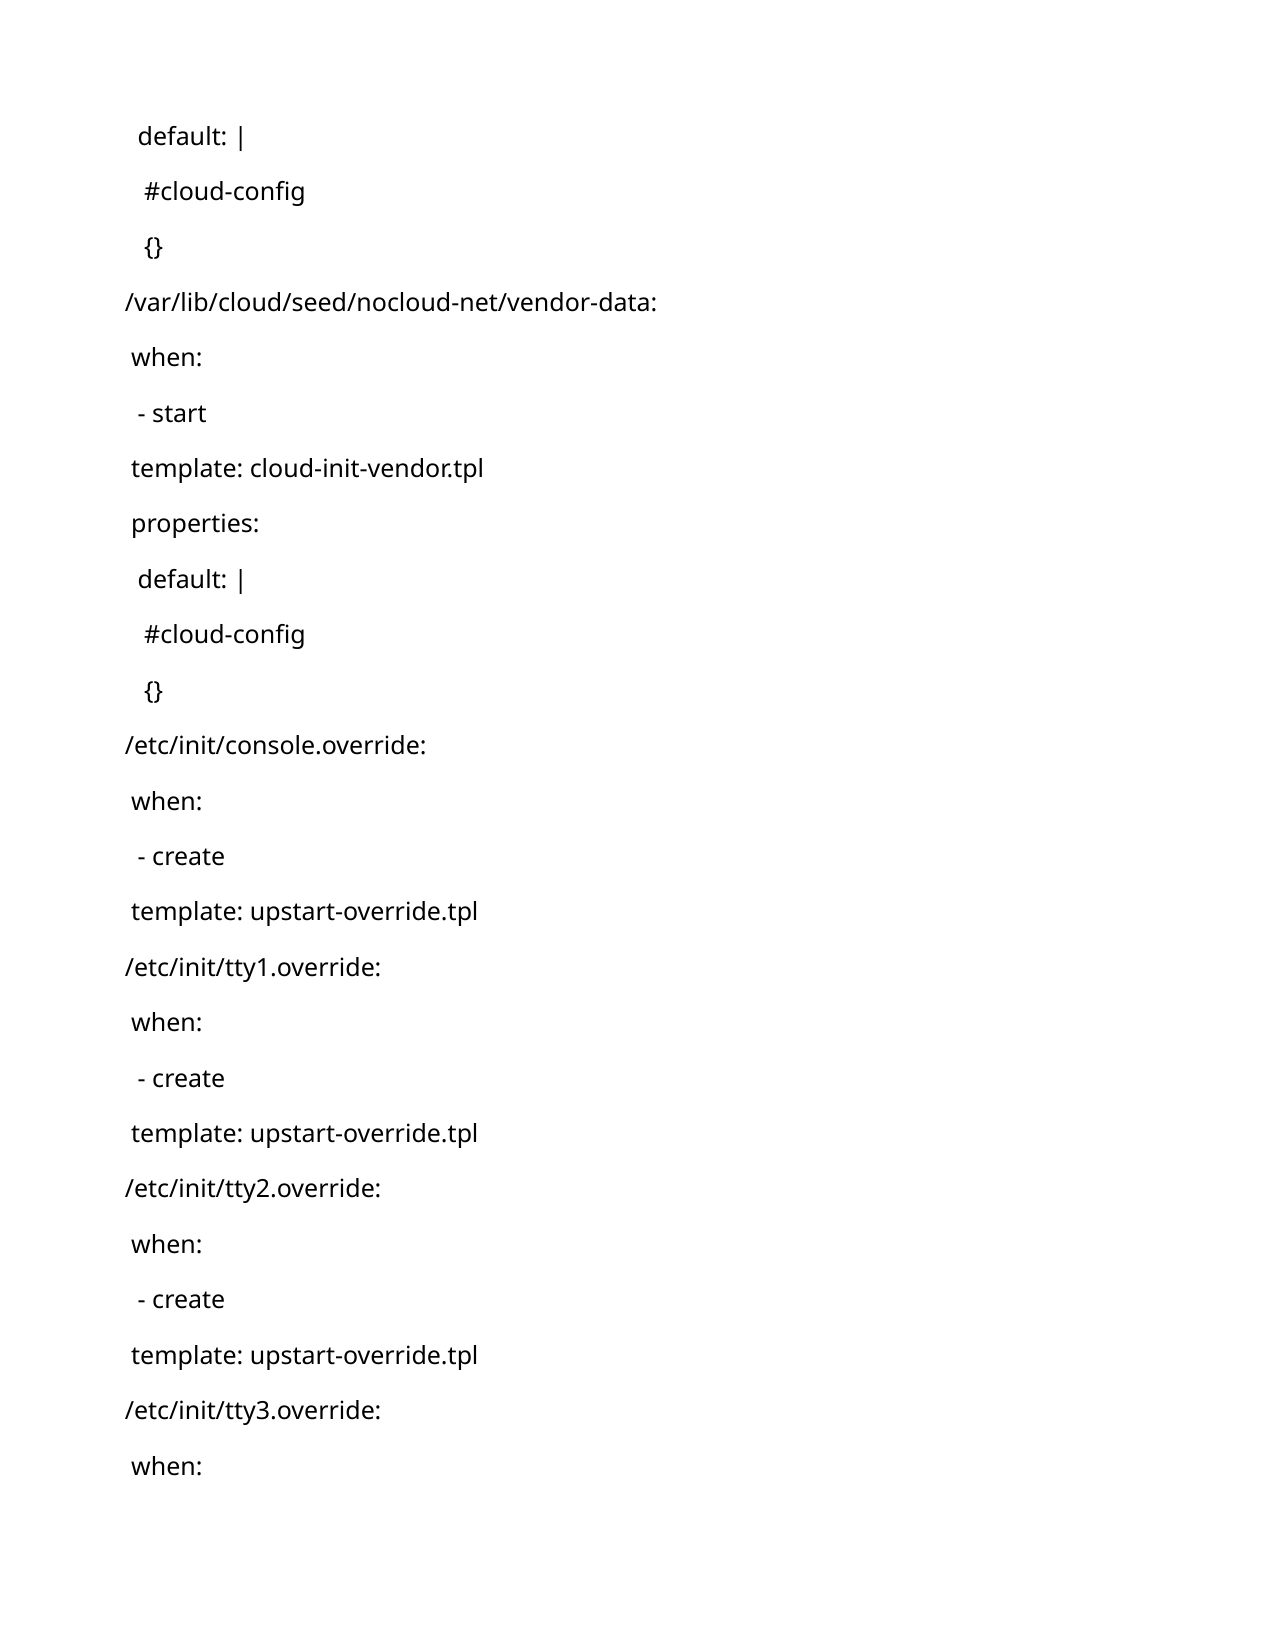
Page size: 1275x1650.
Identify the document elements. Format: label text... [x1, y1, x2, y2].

text - start [118, 395, 1157, 429]
text when: [118, 1226, 1157, 1261]
text #cloud-config [118, 617, 1157, 651]
text - create [118, 1060, 1157, 1094]
text template: upstart-override.tpl [118, 1337, 1157, 1371]
text when: [118, 1448, 1157, 1482]
text {} [118, 229, 1157, 263]
text /etc/init/tty3.override: [118, 1393, 1157, 1427]
text /etc/init/console.override: [118, 728, 1157, 762]
text template: upstart-override.tpl [118, 894, 1157, 928]
text default: | [118, 118, 1157, 152]
text - create [118, 1282, 1157, 1316]
text {} [118, 672, 1157, 706]
text template: cloud-init-vendor.tpl [118, 451, 1157, 485]
text when: [118, 1005, 1157, 1039]
text when: [118, 783, 1157, 817]
text - create [118, 838, 1157, 873]
text template: upstart-override.tpl [118, 1116, 1157, 1150]
text when: [118, 340, 1157, 374]
text /var/lib/cloud/seed/nocloud-net/vendor-data: [118, 284, 1157, 318]
text /etc/init/tty2.override: [118, 1171, 1157, 1205]
text properties: [118, 506, 1157, 540]
text /etc/init/tty1.override: [118, 949, 1157, 983]
text #cloud-config [118, 173, 1157, 208]
text default: | [118, 561, 1157, 596]
